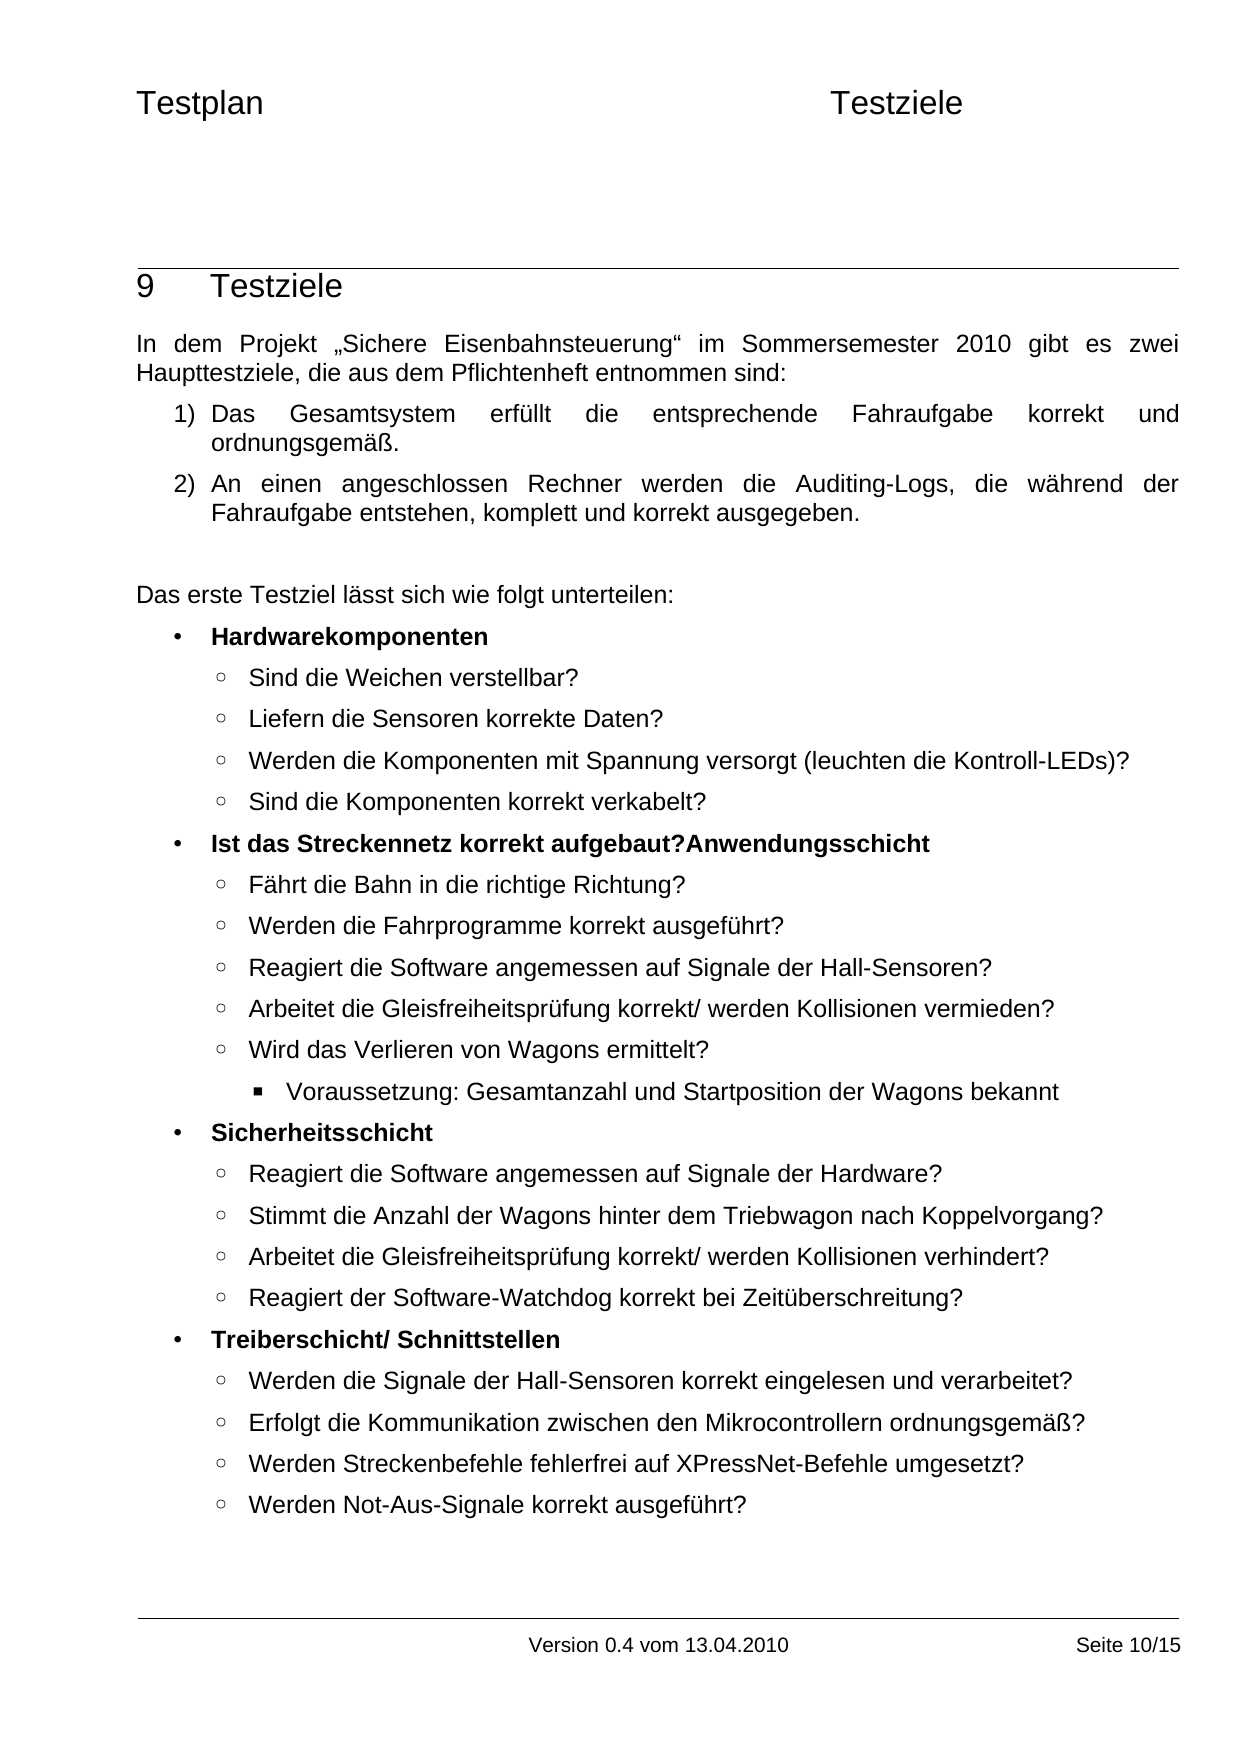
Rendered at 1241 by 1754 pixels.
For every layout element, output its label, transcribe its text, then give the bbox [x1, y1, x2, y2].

list Stimmt die Anzahl der Wagons hinter dem Triebwagon nach Koppelvorgang? [211, 1201, 1181, 1229]
list Reagiert die Software angemessen auf Signale der Hardware? [211, 1159, 1181, 1188]
list An einen angeschlossen Rechner werden die Auditing-Logs, die während der Fahraufgabe entstehen, komplett und korrekt ausgegeben. [173, 469, 1181, 527]
list Ist das Streckennetz korrekt aufgebaut?Anwendungsschicht [173, 828, 1181, 857]
list Hardwarekomponenten [173, 622, 1181, 651]
list Reagiert der Software-Watchdog korrekt bei Zeitüberschreitung? [211, 1283, 1181, 1312]
list Werden die Signale der Hall-Sensoren korrekt eingelesen und verarbeitet? [211, 1366, 1181, 1395]
list Wird das Verlieren von Wagons ermittelt? [211, 1035, 1181, 1064]
list Liefern die Sensoren korrekte Daten? [211, 704, 1181, 733]
text Das erste Testziel lässt sich wie folgt unterteilen: [136, 581, 1181, 609]
list Arbeitet die Gleisfreiheitsprüfung korrekt/ werden Kollisionen verhindert? [211, 1242, 1181, 1271]
list Reagiert die Software angemessen auf Signale der Hall-Sensoren? [211, 953, 1181, 981]
list Werden Streckenbefehle fehlerfrei auf XPressNet-Befehle umgesetzt? [211, 1449, 1181, 1478]
list Voraussetzung: Gesamtanzahl und Startposition der Wagons bekannt [248, 1077, 1181, 1106]
list Treiberschicht/ Schnittstellen [173, 1325, 1181, 1354]
list Erfolgt die Kommunikation zwischen den Mikrocontrollern ordnungsgemäß? [211, 1407, 1181, 1436]
list Sind die Weichen verstellbar? [211, 663, 1181, 692]
list Sicherheitsschicht [173, 1118, 1181, 1147]
list Sind die Komponenten korrekt verkabelt? [211, 787, 1181, 816]
subtitle Testziele [136, 289, 1181, 304]
list Werden Not-Aus-Signale korrekt ausgeführt? [211, 1490, 1181, 1519]
list Arbeitet die Gleisfreiheitsprüfung korrekt/ werden Kollisionen vermieden? [211, 994, 1181, 1023]
list Werden die Fahrprogramme korrekt ausgeführt? [211, 911, 1181, 940]
text In dem Projekt „Sichere Eisenbahnsteuerung“ im Sommersemester 2010 gibt es zwei Haupttestziele, die aus dem Pflichtenheft entnommen sind: [136, 329, 1181, 387]
list Fährt die Bahn in die richtige Richtung? [211, 870, 1181, 899]
list Werden die Komponenten mit Spannung versorgt (leuchten die Kontroll-LEDs)? [211, 746, 1181, 775]
list Das Gesamtsystem erfüllt die entsprechende Fahraufgabe korrekt und ordnungsgemäß. [173, 399, 1181, 457]
